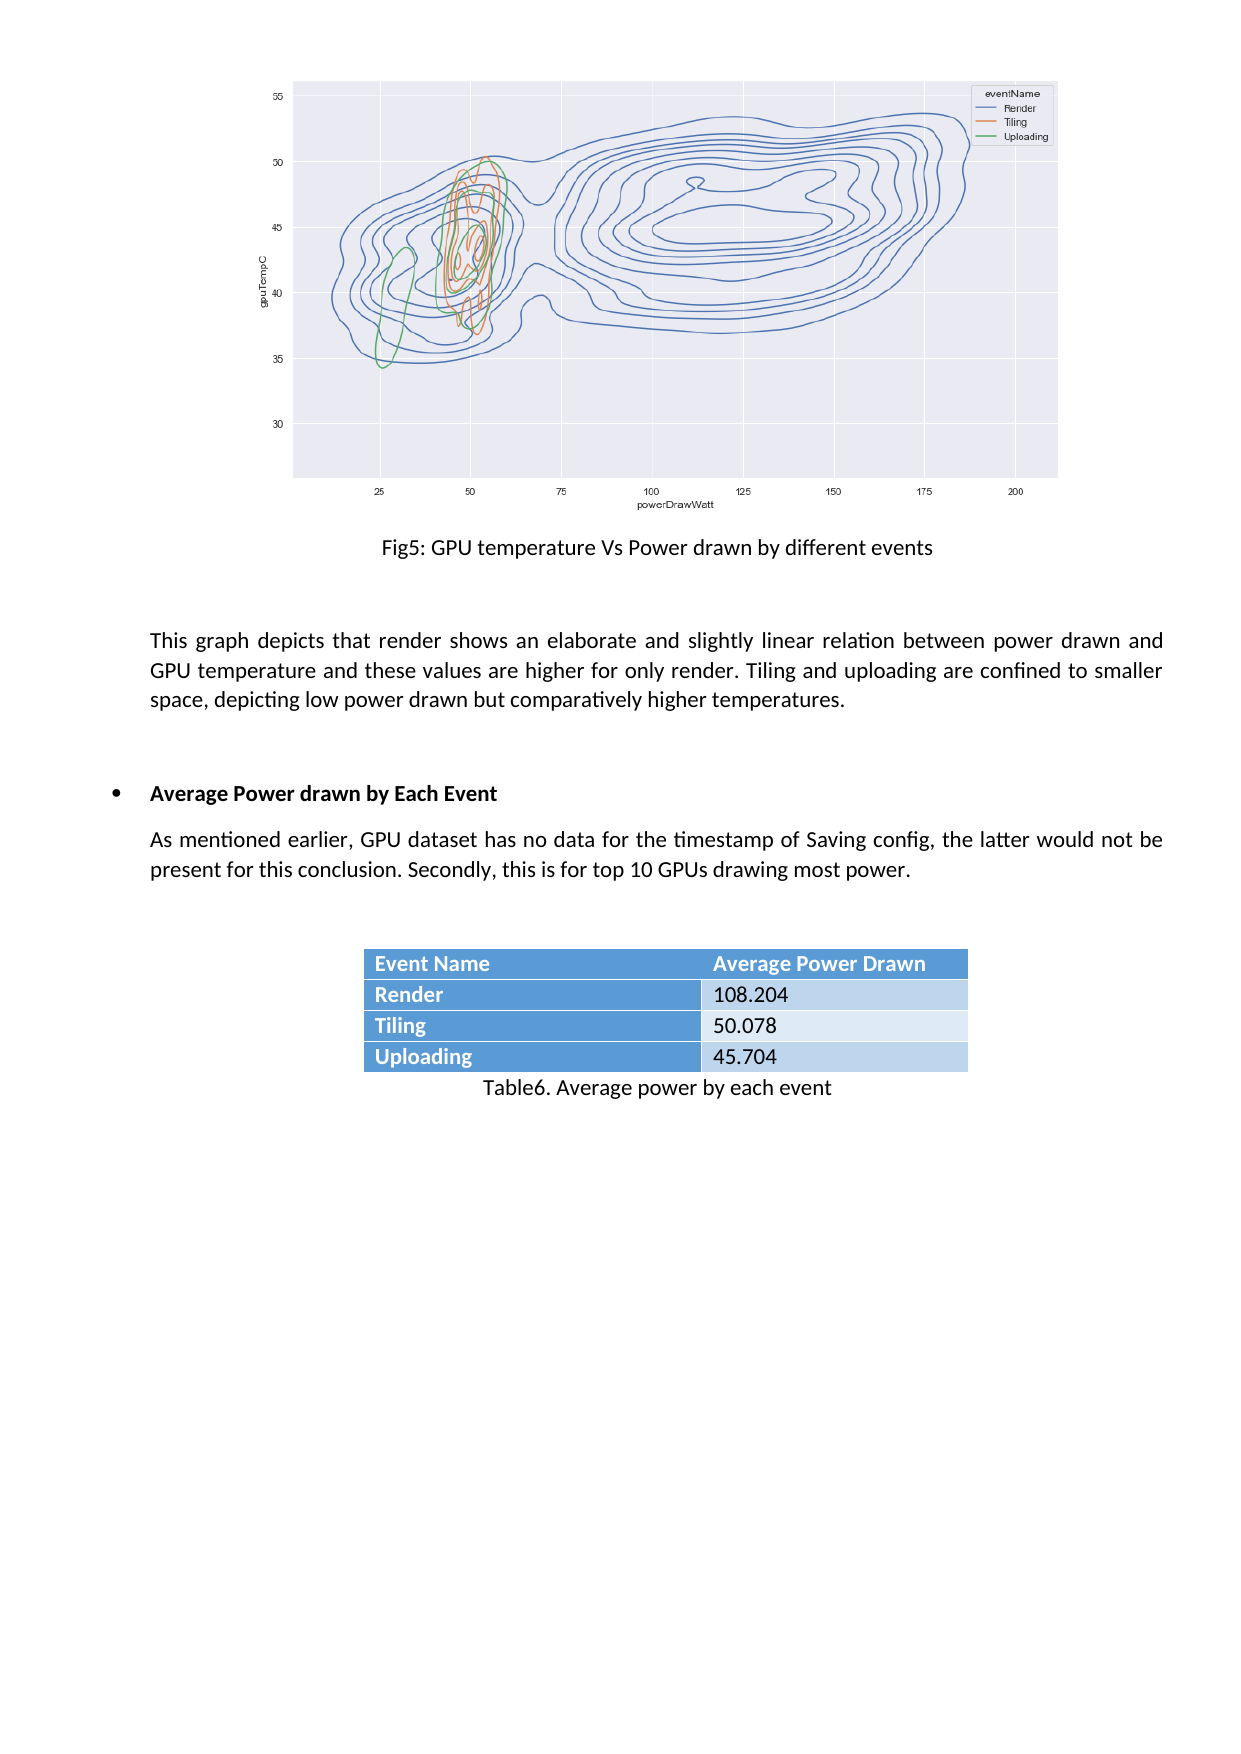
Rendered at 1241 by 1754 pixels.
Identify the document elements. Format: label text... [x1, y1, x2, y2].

table_cell Tiling [364, 1011, 701, 1041]
list Average Power drawn by Each Event [112, 779, 1165, 807]
table_cell Render [364, 980, 701, 1010]
table_header Average Power Drawn [702, 949, 968, 979]
list Fig5: GPU temperature Vs Power drawn by different events [150, 533, 1165, 561]
table_header Event Name [364, 949, 702, 979]
table_cell Uploading [364, 1042, 701, 1072]
table_cell 50.078 [702, 1011, 968, 1041]
table_cell 45.704 [702, 1042, 968, 1072]
list This graph depicts that render shows an elaborate and slightly linear relation between power drawn and GPU temperature and these values are higher for only render. Tiling and uploading are confined to smaller space, depicting low power drawn but comparatively higher temperatures. [150, 626, 1165, 714]
list Table6. Average power by each event [150, 1073, 1165, 1101]
list As mentioned earlier, GPU dataset has no data for the timestamp of Saving config, the latter would not be present for this conclusion. Secondly, this is for top 10 GPUs drawing most power. [150, 825, 1165, 883]
table_cell 108.204 [702, 980, 968, 1010]
